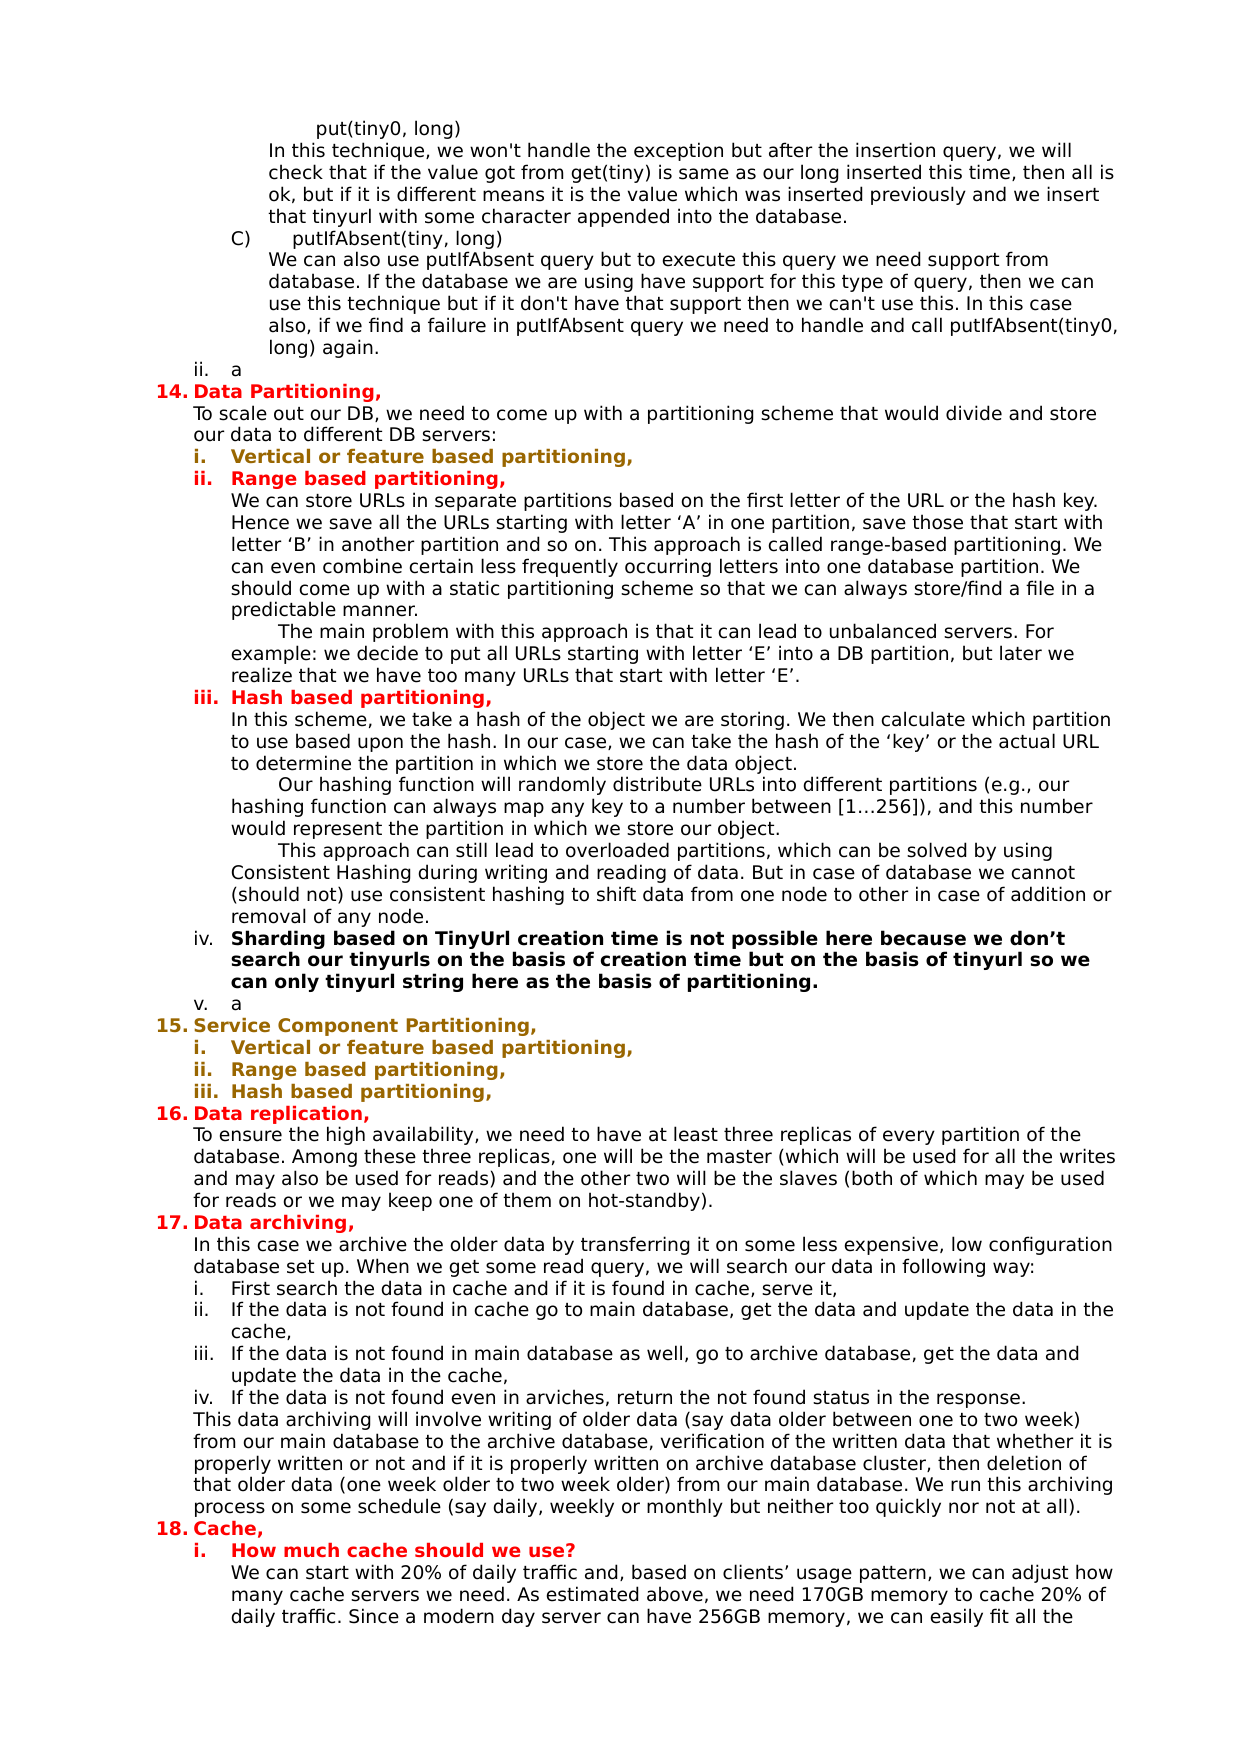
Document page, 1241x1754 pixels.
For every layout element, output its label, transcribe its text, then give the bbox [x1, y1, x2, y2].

list Range based partitioning, [193, 1059, 1122, 1081]
list To scale out our DB, we need to come up with a partitioning scheme that would divide and store our data to different DB servers: [156, 402, 1122, 446]
list Data replication, [156, 1102, 1122, 1124]
list Data archiving, [156, 1212, 1122, 1234]
list If the data is not found in cache go to main database, get the data and update the data in the cache, [193, 1299, 1122, 1343]
list Service Component Partitioning, [156, 1015, 1122, 1037]
list The main problem with this approach is that it can lead to unbalanced servers. For example: we decide to put all URLs starting with letter ‘E’ into a DB partition, but later we realize that we have too many URLs that start with letter ‘E’. [193, 621, 1122, 687]
list How much cache should we use? [193, 1540, 1122, 1562]
list Vertical or feature based partitioning, [193, 1037, 1122, 1059]
list In this technique, we won't handle the exception but after the insertion query, we will check that if the value got from get(tiny) is same as our long inserted this time, then all is ok, but if it is different means it is the value which was inserted previously and we insert that tinyurl with some character appended into the database. [231, 140, 1122, 227]
list If the data is not found in main database as well, go to archive database, get the data and update the data in the cache, [193, 1343, 1122, 1387]
list To ensure the high availability, we need to have at least three replicas of every partition of the database. Among these three replicas, one will be the master (which will be used for all the writes and may also be used for reads) and the other two will be the slaves (both of which may be used for reads or we may keep one of them on hot-standby). [156, 1124, 1122, 1212]
list Range based partitioning, [193, 468, 1122, 490]
list If the data is not found even in arviches, return the not found status in the response. [193, 1387, 1122, 1409]
list In this case we archive the older data by transferring it on some less expensive, low configuration database set up. When we get some read query, we will search our data in following way: [156, 1234, 1122, 1277]
list put(tiny0, long) [231, 118, 1122, 140]
list Hash based partitioning, [193, 1081, 1122, 1102]
list Cache, [156, 1518, 1122, 1540]
list Our hashing function will randomly distribute URLs into different partitions (e.g., our hashing function can always map any key to a number between [1…256]), and this number would represent the partition in which we store our object. [193, 774, 1122, 840]
list Hash based partitioning, [193, 687, 1122, 709]
list Vertical or feature based partitioning, [193, 446, 1122, 468]
list We can start with 20% of daily traffic and, based on clients’ usage pattern, we can adjust how many cache servers we need. As estimated above, we need 170GB memory to cache 20% of daily traffic. Since a modern day server can have 256GB memory, we can easily fit all the [193, 1562, 1122, 1627]
list putIfAbsent(tiny, long) [231, 227, 1122, 249]
list In this scheme, we take a hash of the object we are storing. We then calculate which partition to use based upon the hash. In our case, we can take the hash of the ‘key’ or the actual URL to determine the partition in which we store the data object. [193, 709, 1122, 774]
list Data Partitioning, [156, 381, 1122, 402]
list We can store URLs in separate partitions based on the first letter of the URL or the hash key. Hence we save all the URLs starting with letter ‘A’ in one partition, save those that start with letter ‘B’ in another partition and so on. This approach is called range-based partitioning. We can even combine certain less frequently occurring letters into one database partition. We should come up with a static partitioning scheme so that we can always store/find a file in a predictable manner. [193, 490, 1122, 621]
list a [193, 359, 1122, 381]
list Sharding based on TinyUrl creation time is not possible here because we don’t search our tinyurls on the basis of creation time but on the basis of tinyurl so we can only tinyurl string here as the basis of partitioning. [193, 927, 1122, 993]
list This approach can still lead to overloaded partitions, which can be solved by using Consistent Hashing during writing and reading of data. But in case of database we cannot (should not) use consistent hashing to shift data from one node to other in case of addition or removal of any node. [193, 840, 1122, 927]
list This data archiving will involve writing of older data (say data older between one to two week) from our main database to the archive database, verification of the written data that whether it is properly written or not and if it is properly written on archive database cluster, then deletion of that older data (one week older to two week older) from our main database. We run this archiving process on some schedule (say daily, weekly or monthly but neither too quickly nor not at all). [156, 1409, 1122, 1518]
list We can also use putIfAbsent query but to execute this query we need support from database. If the database we are using have support for this type of query, then we can use this technique but if it don't have that support then we can't use this. In this case also, if we find a failure in putIfAbsent query we need to handle and call putIfAbsent(tiny0, long) again. [231, 249, 1122, 359]
list First search the data in cache and if it is found in cache, serve it, [193, 1277, 1122, 1299]
list a [193, 993, 1122, 1015]
